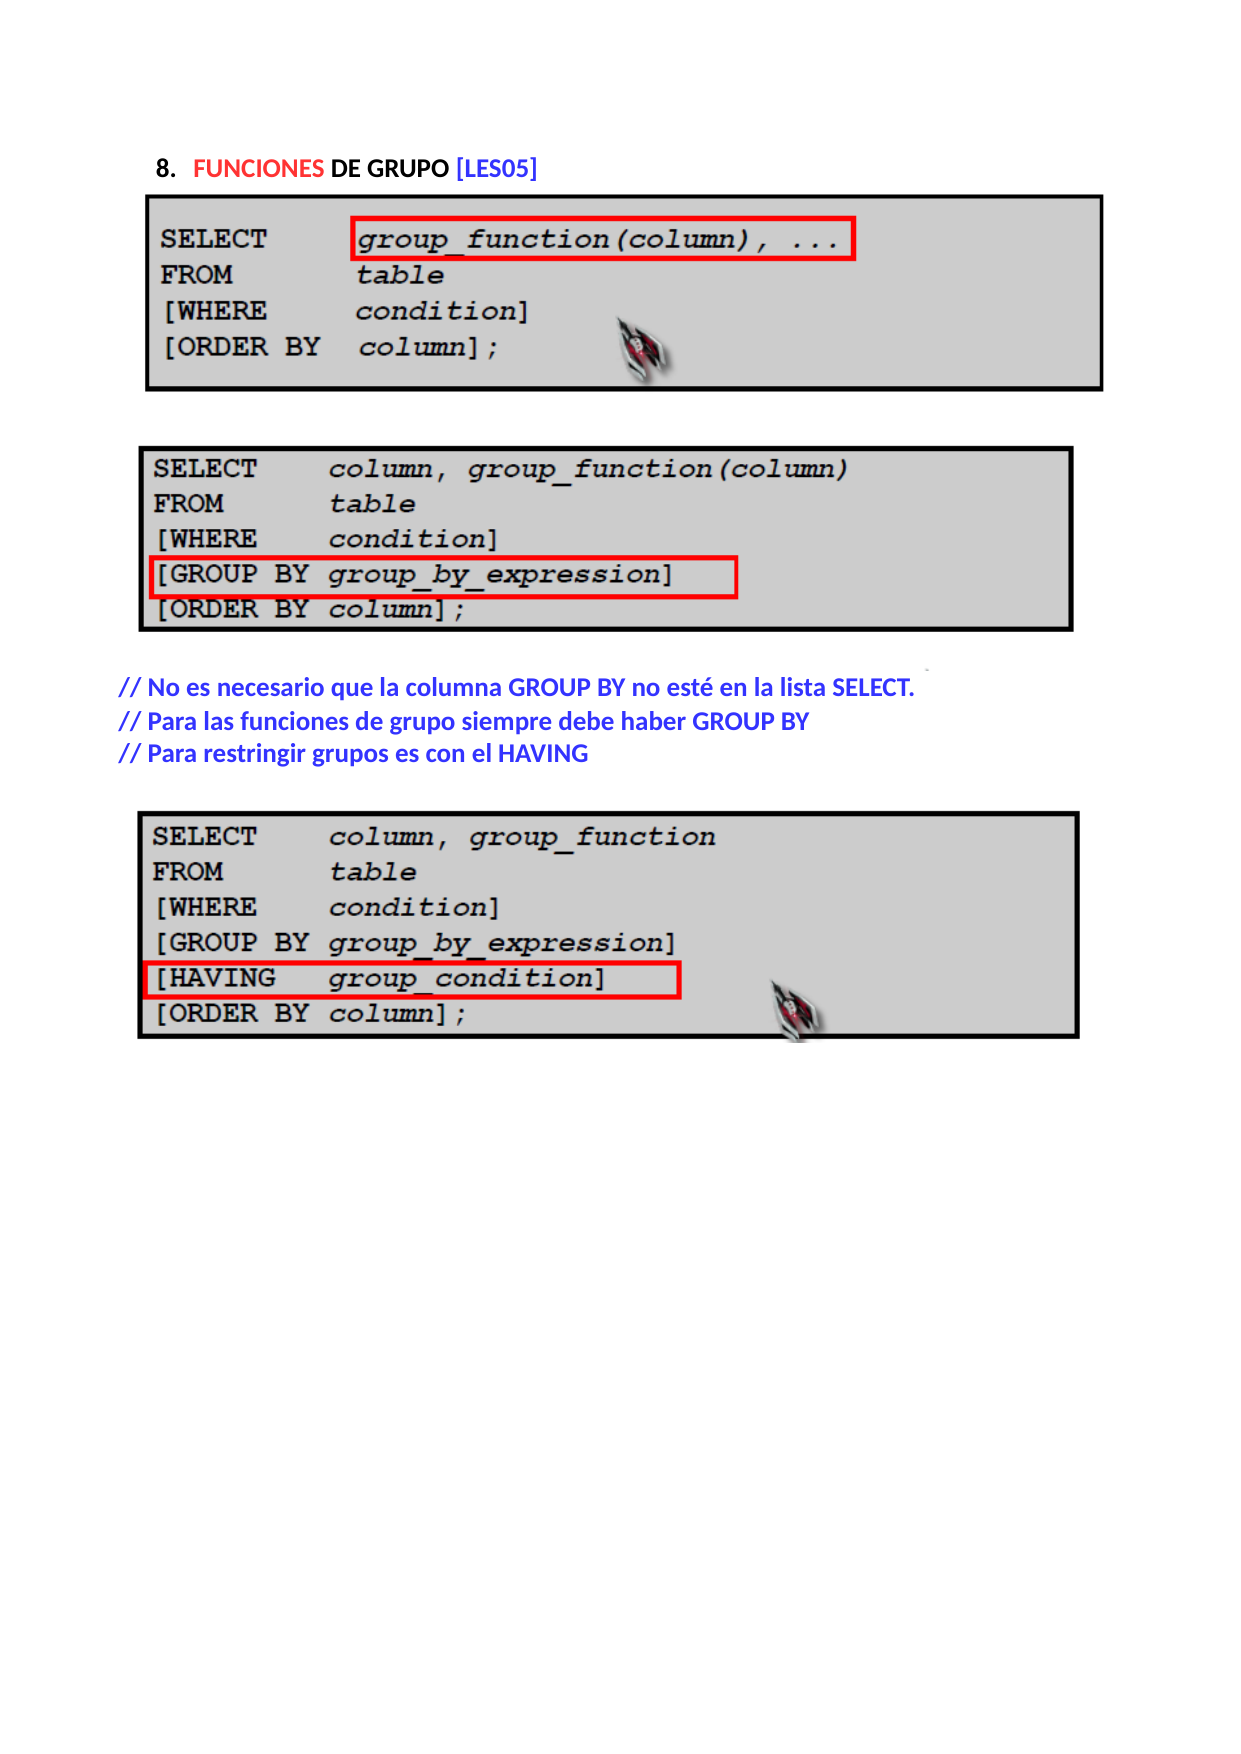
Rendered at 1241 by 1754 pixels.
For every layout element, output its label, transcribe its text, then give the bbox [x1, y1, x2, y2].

picture [136, 184, 1104, 405]
picture [118, 802, 1123, 1043]
picture [118, 437, 1123, 671]
list FUNCIONES DE GRUPO [LES05] [156, 151, 1122, 184]
text // No es necesario que la columna GROUP BY no esté en la lista SELECT. [118, 671, 1122, 704]
text // Para restringir grupos es con el HAVING [118, 737, 1122, 770]
text // Para las funciones de grupo siempre debe haber GROUP BY [118, 704, 1122, 737]
